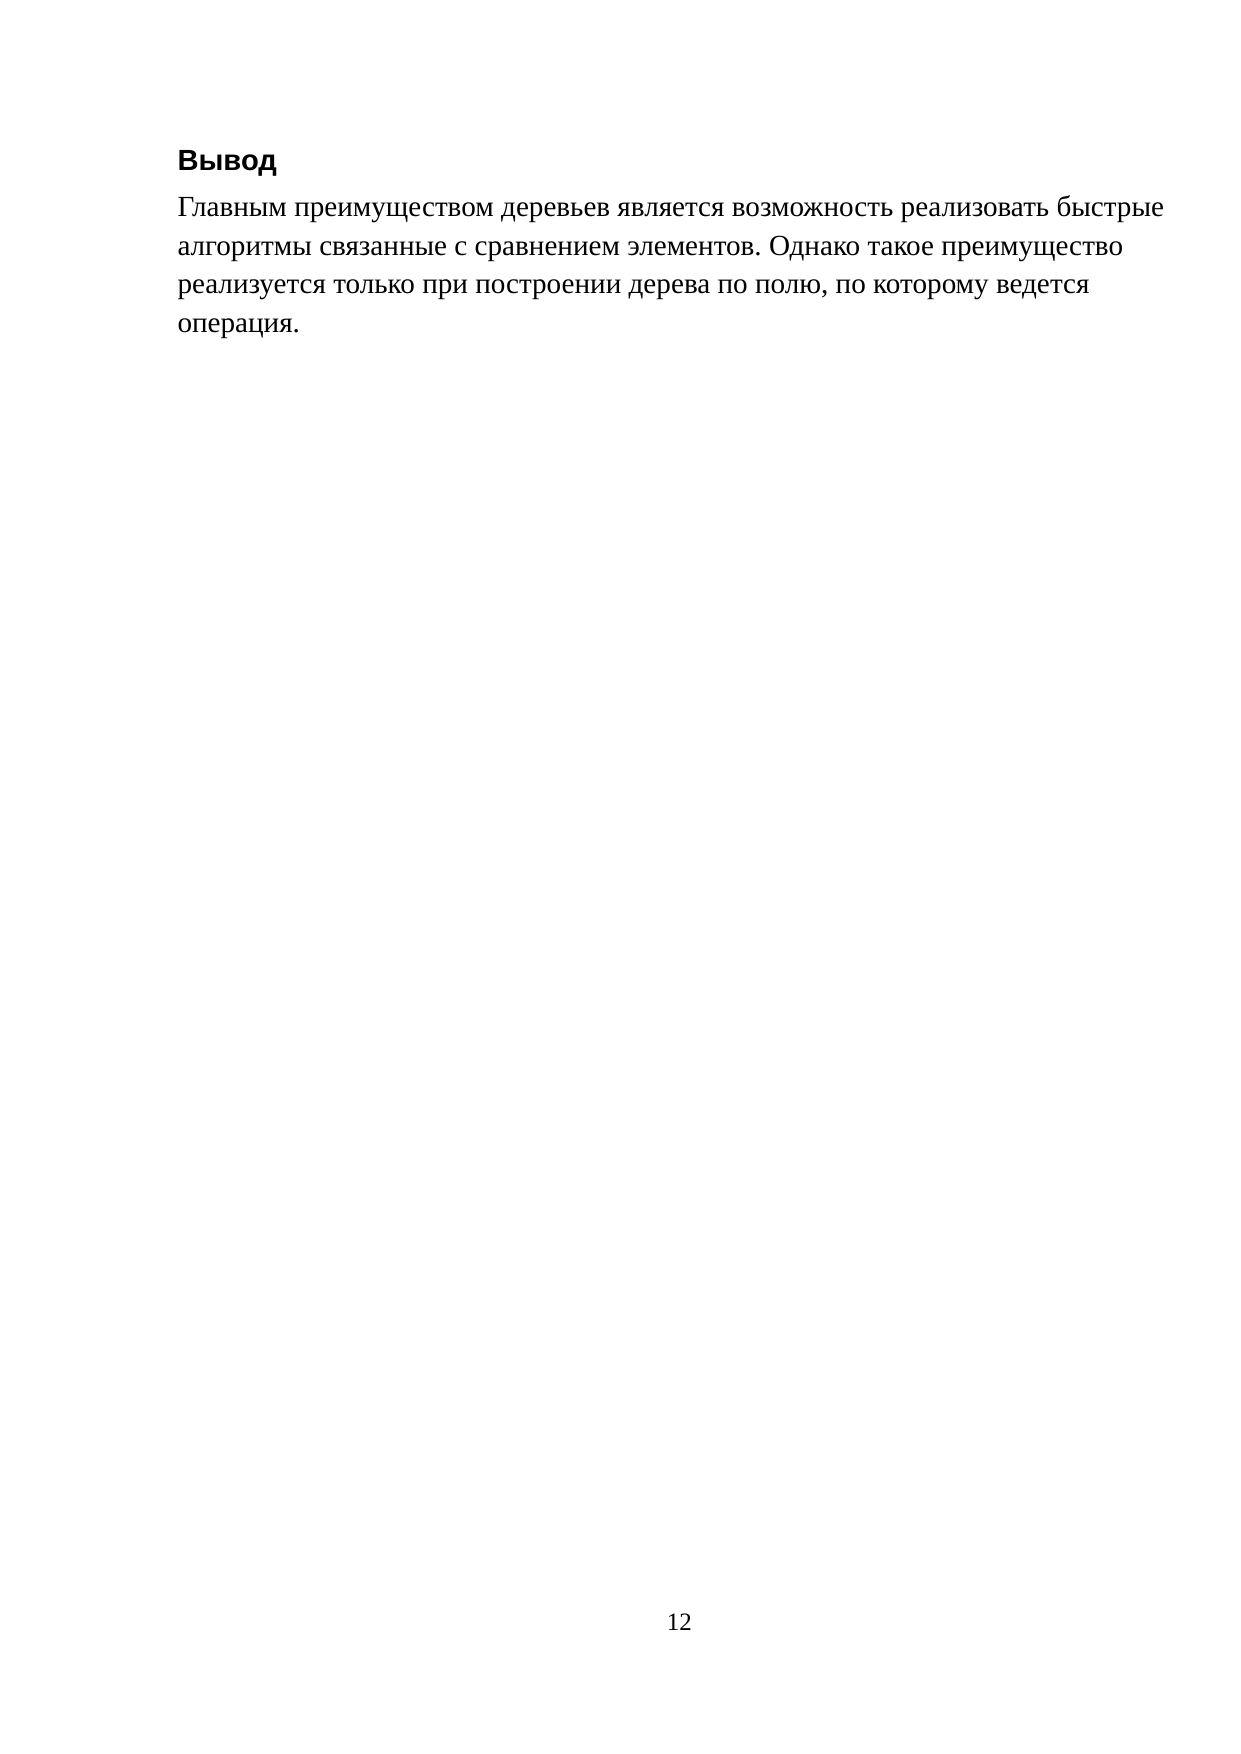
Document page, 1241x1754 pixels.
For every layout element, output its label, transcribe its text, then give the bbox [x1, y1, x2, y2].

subtitle Вывод [177, 143, 1181, 177]
text Главным преимуществом деревьев является возможность реализовать быстрые алгоритмы связанные с сравнением элементов. Однако такое преимущество реализуется только при построении дерева по полю, по которому ведется операция. [177, 189, 1181, 338]
